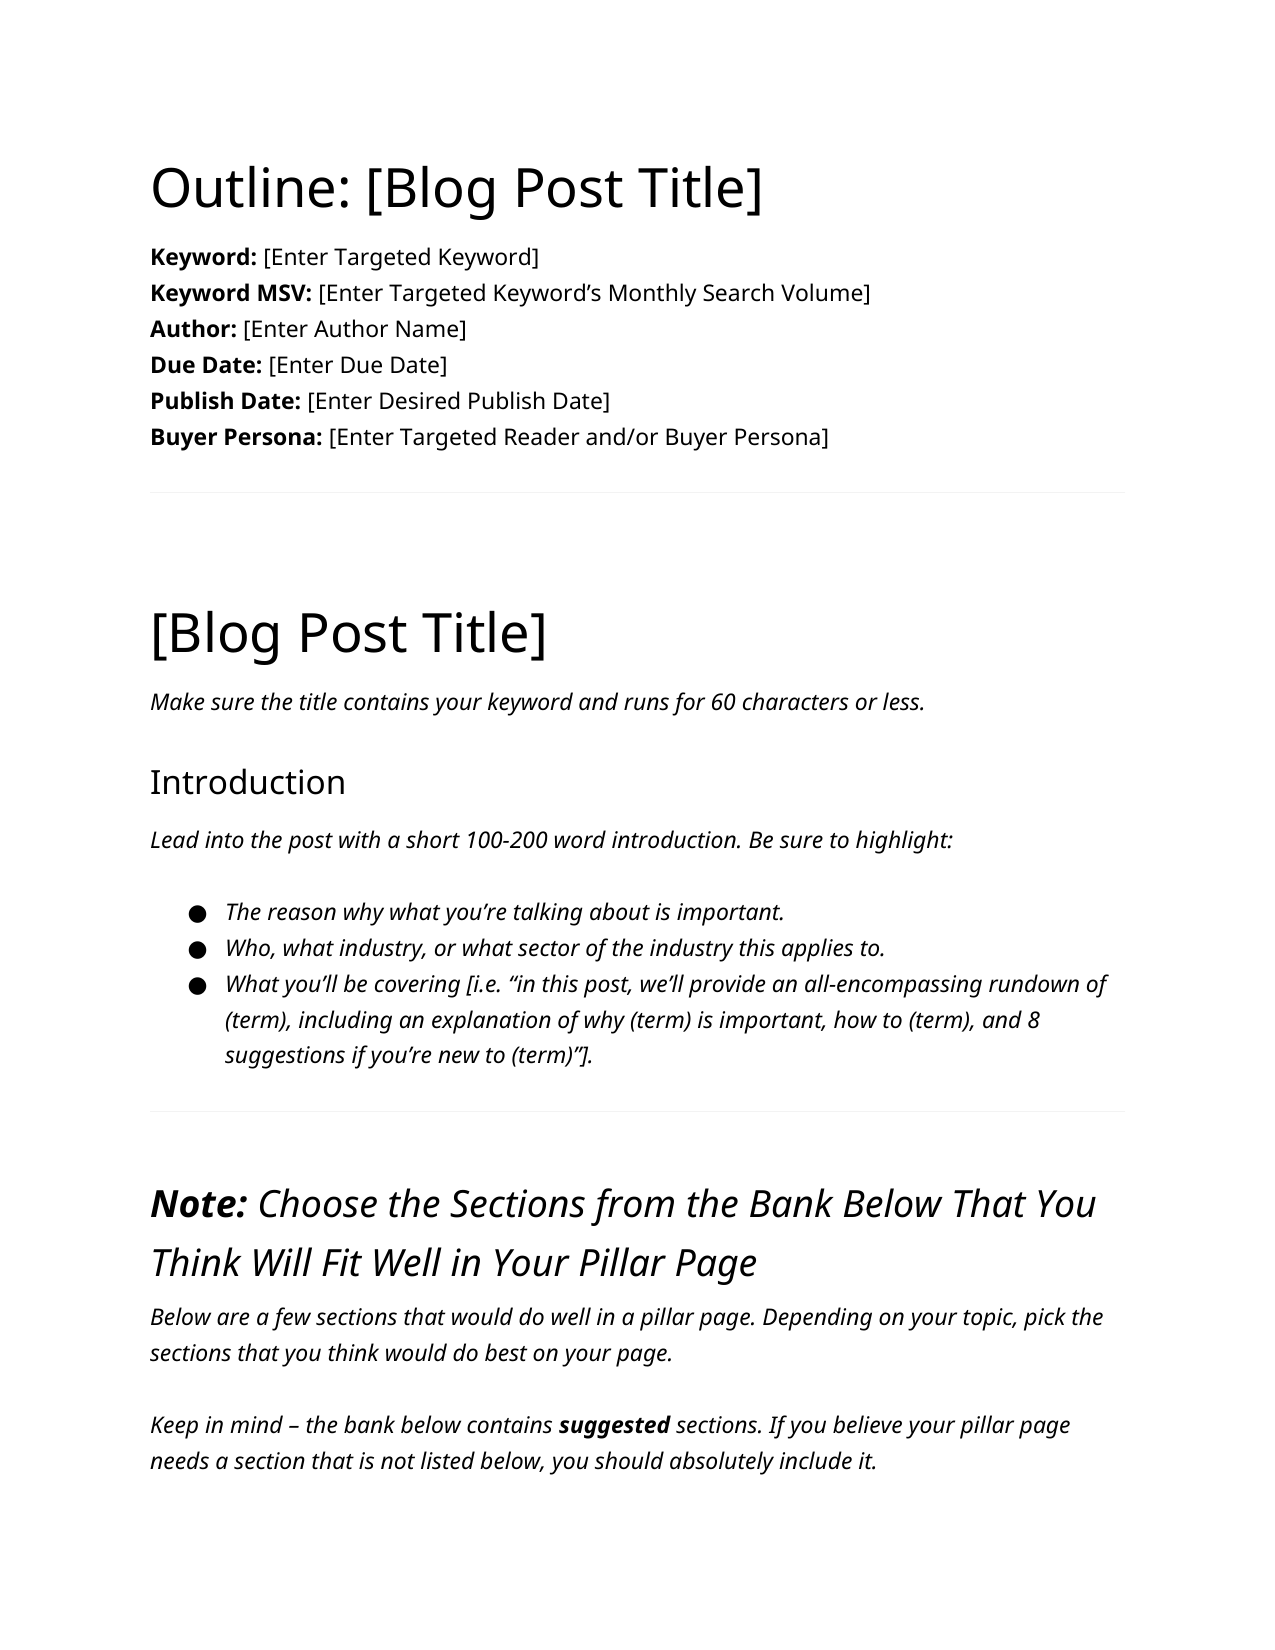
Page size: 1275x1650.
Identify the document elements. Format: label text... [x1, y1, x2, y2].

text Make sure the title contains your keyword and runs for 60 characters or less. [150, 686, 1125, 717]
text Publish Date: [Enter Desired Publish Date] [150, 385, 1125, 416]
text Keyword: [Enter Targeted Keyword] [150, 241, 1125, 272]
text Keep in mind – the bank below contains suggested sections. If you believe your pillar page needs a section that is not listed below, you should absolutely include it. [150, 1409, 1125, 1476]
title Note: Choose the Sections from the Bank Below That You Think Will Fit Well in Your Pillar Page [150, 1177, 1125, 1287]
text Lead into the post with a short 100-200 word introduction. Be sure to highlight: [150, 824, 1125, 855]
list The reason why what you’re talking about is important. [187, 896, 1125, 927]
list Who, what industry, or what sector of the industry this applies to. [187, 932, 1125, 963]
text Buyer Persona: [Enter Targeted Reader and/or Buyer Persona] [150, 421, 1125, 452]
subtitle Introduction [150, 759, 1125, 804]
title [Blog Post Title] [150, 595, 1125, 668]
title Outline: [Blog Post Title] [150, 150, 1125, 224]
list What you’ll be covering [i.e. “in this post, we’ll provide an all-encompassing rundown of (term), including an explanation of why (term) is important, how to (term), and 8 suggestions if you’re new to (term)”]. [187, 968, 1125, 1071]
text Keyword MSV: [Enter Targeted Keyword’s Monthly Search Volume] [150, 277, 1125, 308]
text Due Date: [Enter Due Date] [150, 349, 1125, 380]
text Below are a few sections that would do well in a pillar page. Depending on your topic, pick the sections that you think would do best on your page. [150, 1301, 1125, 1368]
text Author: [Enter Author Name] [150, 313, 1125, 344]
